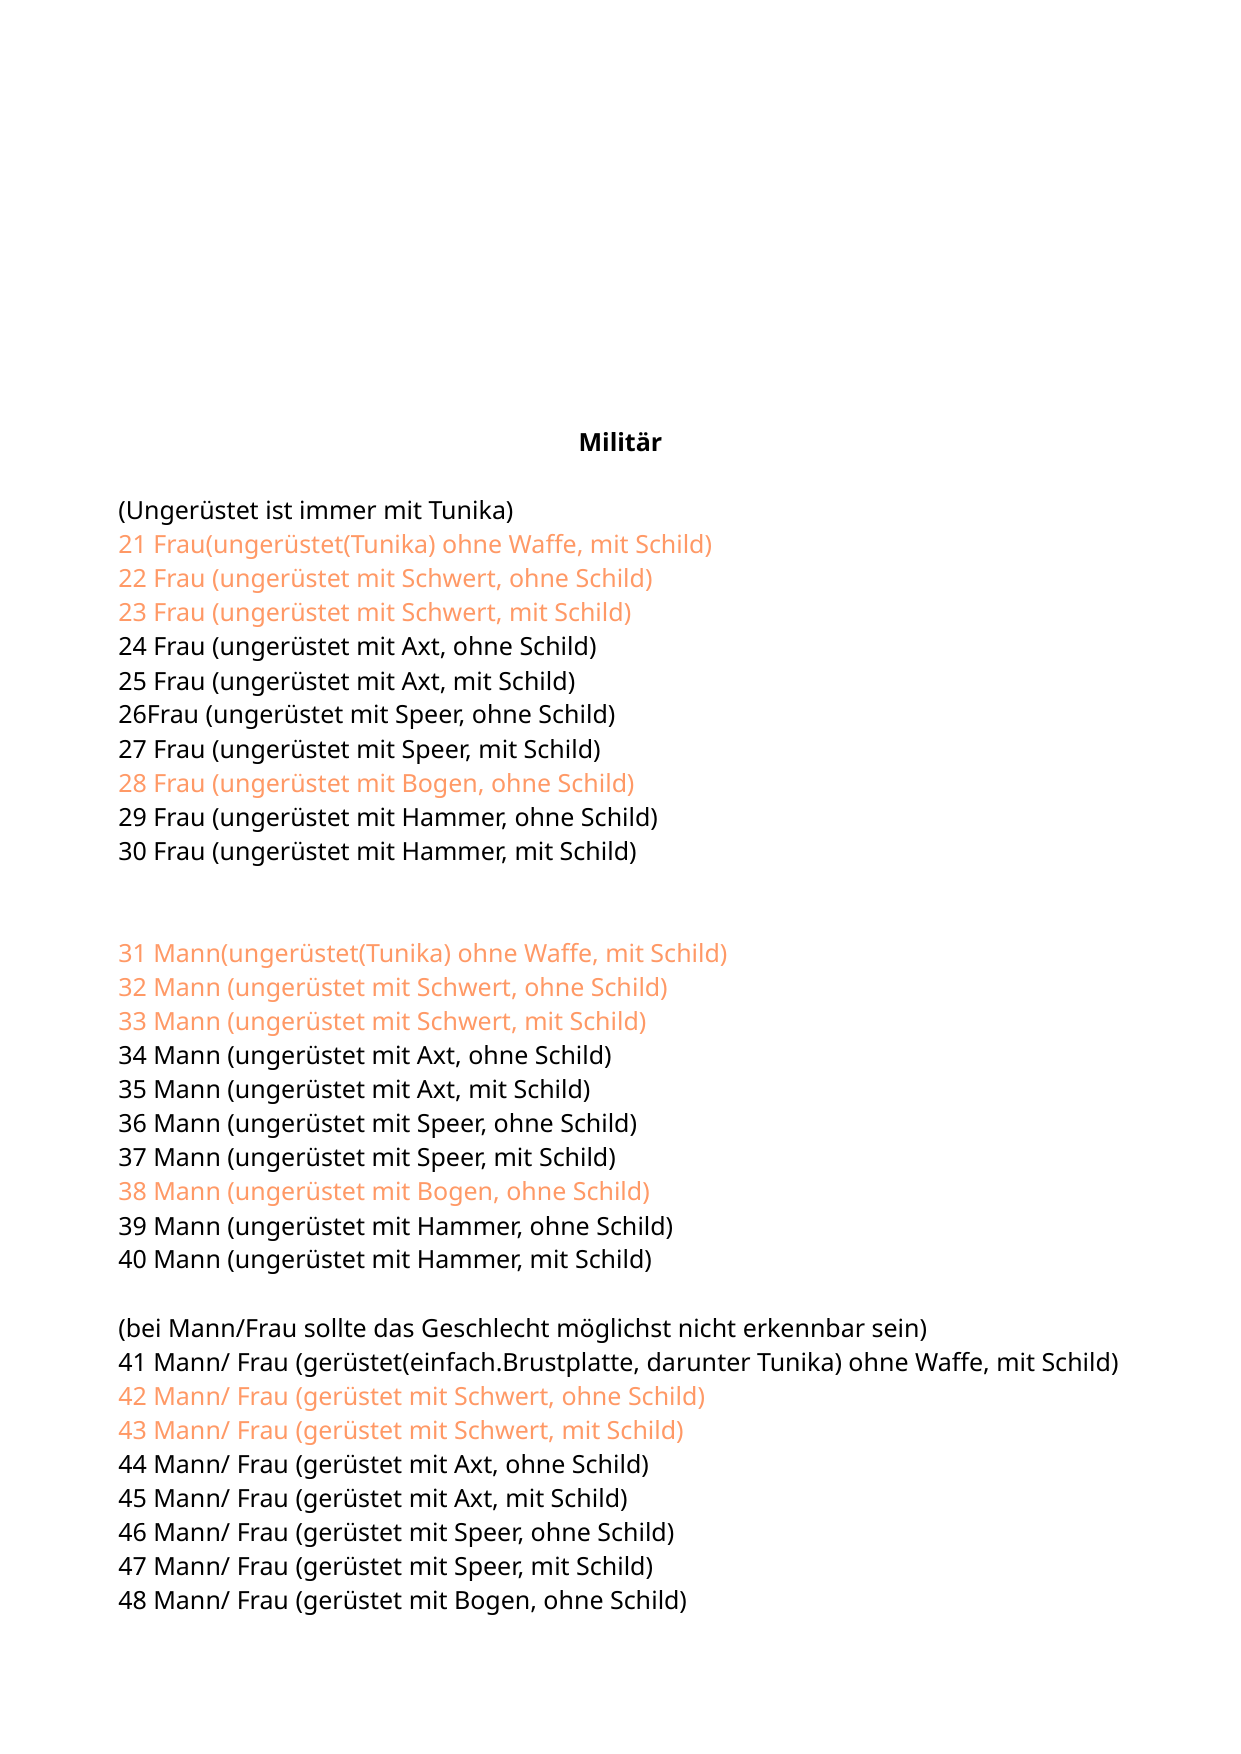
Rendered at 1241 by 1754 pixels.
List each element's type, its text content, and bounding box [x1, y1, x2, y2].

text 26Frau (ungerüstet mit Speer, ohne Schild) [118, 697, 1122, 731]
text (bei Mann/Frau sollte das Geschlecht möglichst nicht erkennbar sein) [118, 1310, 1122, 1344]
text 41 Mann/ Frau (gerüstet(einfach.Brustplatte, darunter Tunika) ohne Waffe, mit Schild) [118, 1344, 1122, 1378]
text (Ungerüstet ist immer mit Tunika) [118, 493, 1122, 527]
text 36 Mann (ungerüstet mit Speer, ohne Schild) [118, 1106, 1122, 1140]
text 44 Mann/ Frau (gerüstet mit Axt, ohne Schild) [118, 1447, 1122, 1481]
text 47 Mann/ Frau (gerüstet mit Speer, mit Schild) [118, 1549, 1122, 1583]
text 23 Frau (ungerüstet mit Schwert, mit Schild) [118, 595, 1122, 629]
text 33 Mann (ungerüstet mit Schwert, mit Schild) [118, 1004, 1122, 1038]
text 30 Frau (ungerüstet mit Hammer, mit Schild) [118, 833, 1122, 867]
text Militär [118, 425, 1122, 459]
text 35 Mann (ungerüstet mit Axt, mit Schild) [118, 1072, 1122, 1106]
text 43 Mann/ Frau (gerüstet mit Schwert, mit Schild) [118, 1412, 1122, 1447]
text 46 Mann/ Frau (gerüstet mit Speer, ohne Schild) [118, 1515, 1122, 1549]
text 32 Mann (ungerüstet mit Schwert, ohne Schild) [118, 970, 1122, 1004]
text 37 Mann (ungerüstet mit Speer, mit Schild) [118, 1140, 1122, 1174]
text 31 Mann(ungerüstet(Tunika) ohne Waffe, mit Schild) [118, 936, 1122, 970]
text 29 Frau (ungerüstet mit Hammer, ohne Schild) [118, 799, 1122, 833]
text 38 Mann (ungerüstet mit Bogen, ohne Schild) [118, 1174, 1122, 1208]
text 40 Mann (ungerüstet mit Hammer, mit Schild) [118, 1242, 1122, 1276]
text 25 Frau (ungerüstet mit Axt, mit Schild) [118, 663, 1122, 697]
text 21 Frau(ungerüstet(Tunika) ohne Waffe, mit Schild) [118, 527, 1122, 561]
text 48 Mann/ Frau (gerüstet mit Bogen, ohne Schild) [118, 1583, 1122, 1617]
text 34 Mann (ungerüstet mit Axt, ohne Schild) [118, 1038, 1122, 1072]
text 22 Frau (ungerüstet mit Schwert, ohne Schild) [118, 561, 1122, 595]
text 45 Mann/ Frau (gerüstet mit Axt, mit Schild) [118, 1481, 1122, 1515]
text 28 Frau (ungerüstet mit Bogen, ohne Schild) [118, 765, 1122, 799]
text 27 Frau (ungerüstet mit Speer, mit Schild) [118, 731, 1122, 765]
text 39 Mann (ungerüstet mit Hammer, ohne Schild) [118, 1208, 1122, 1242]
text 24 Frau (ungerüstet mit Axt, ohne Schild) [118, 629, 1122, 663]
text 42 Mann/ Frau (gerüstet mit Schwert, ohne Schild) [118, 1378, 1122, 1412]
